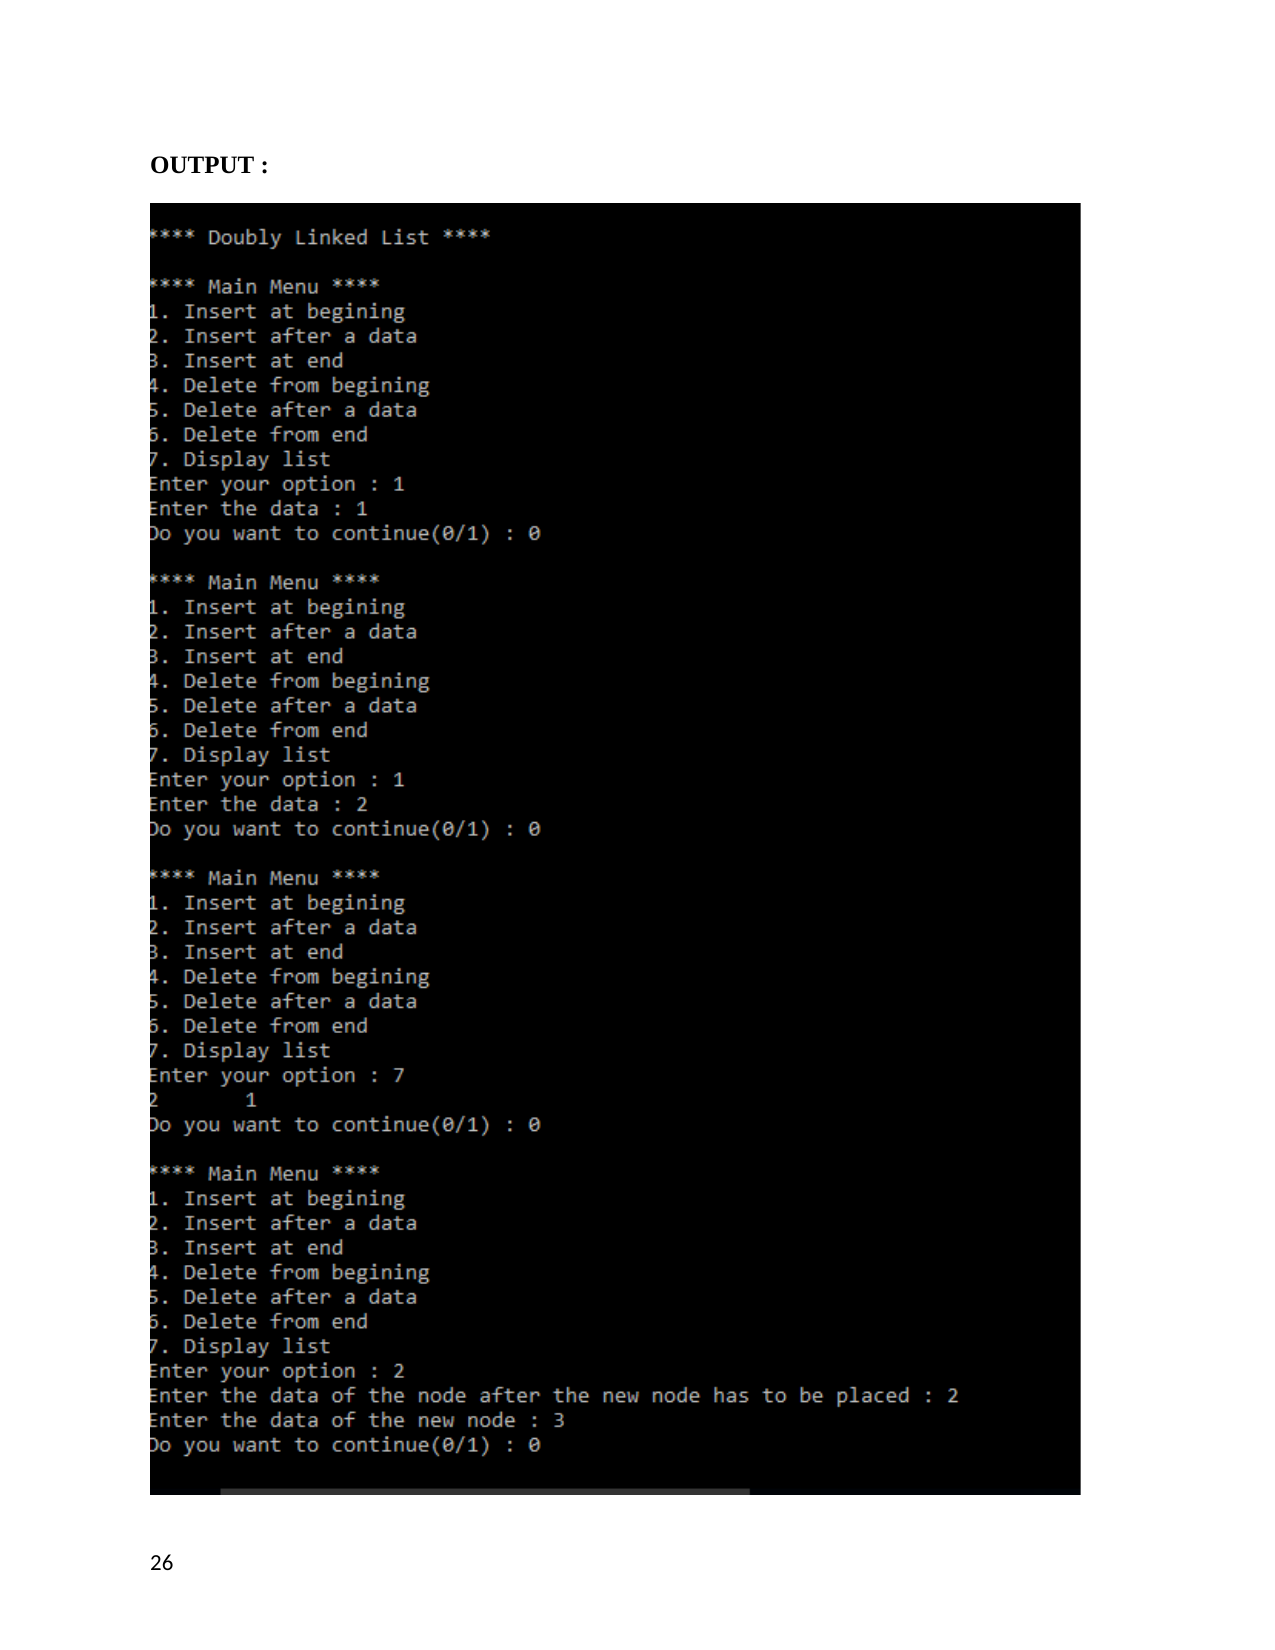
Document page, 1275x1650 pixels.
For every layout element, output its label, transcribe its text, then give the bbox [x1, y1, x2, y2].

text OUTPUT : [150, 150, 1125, 179]
picture [150, 203, 1081, 1495]
